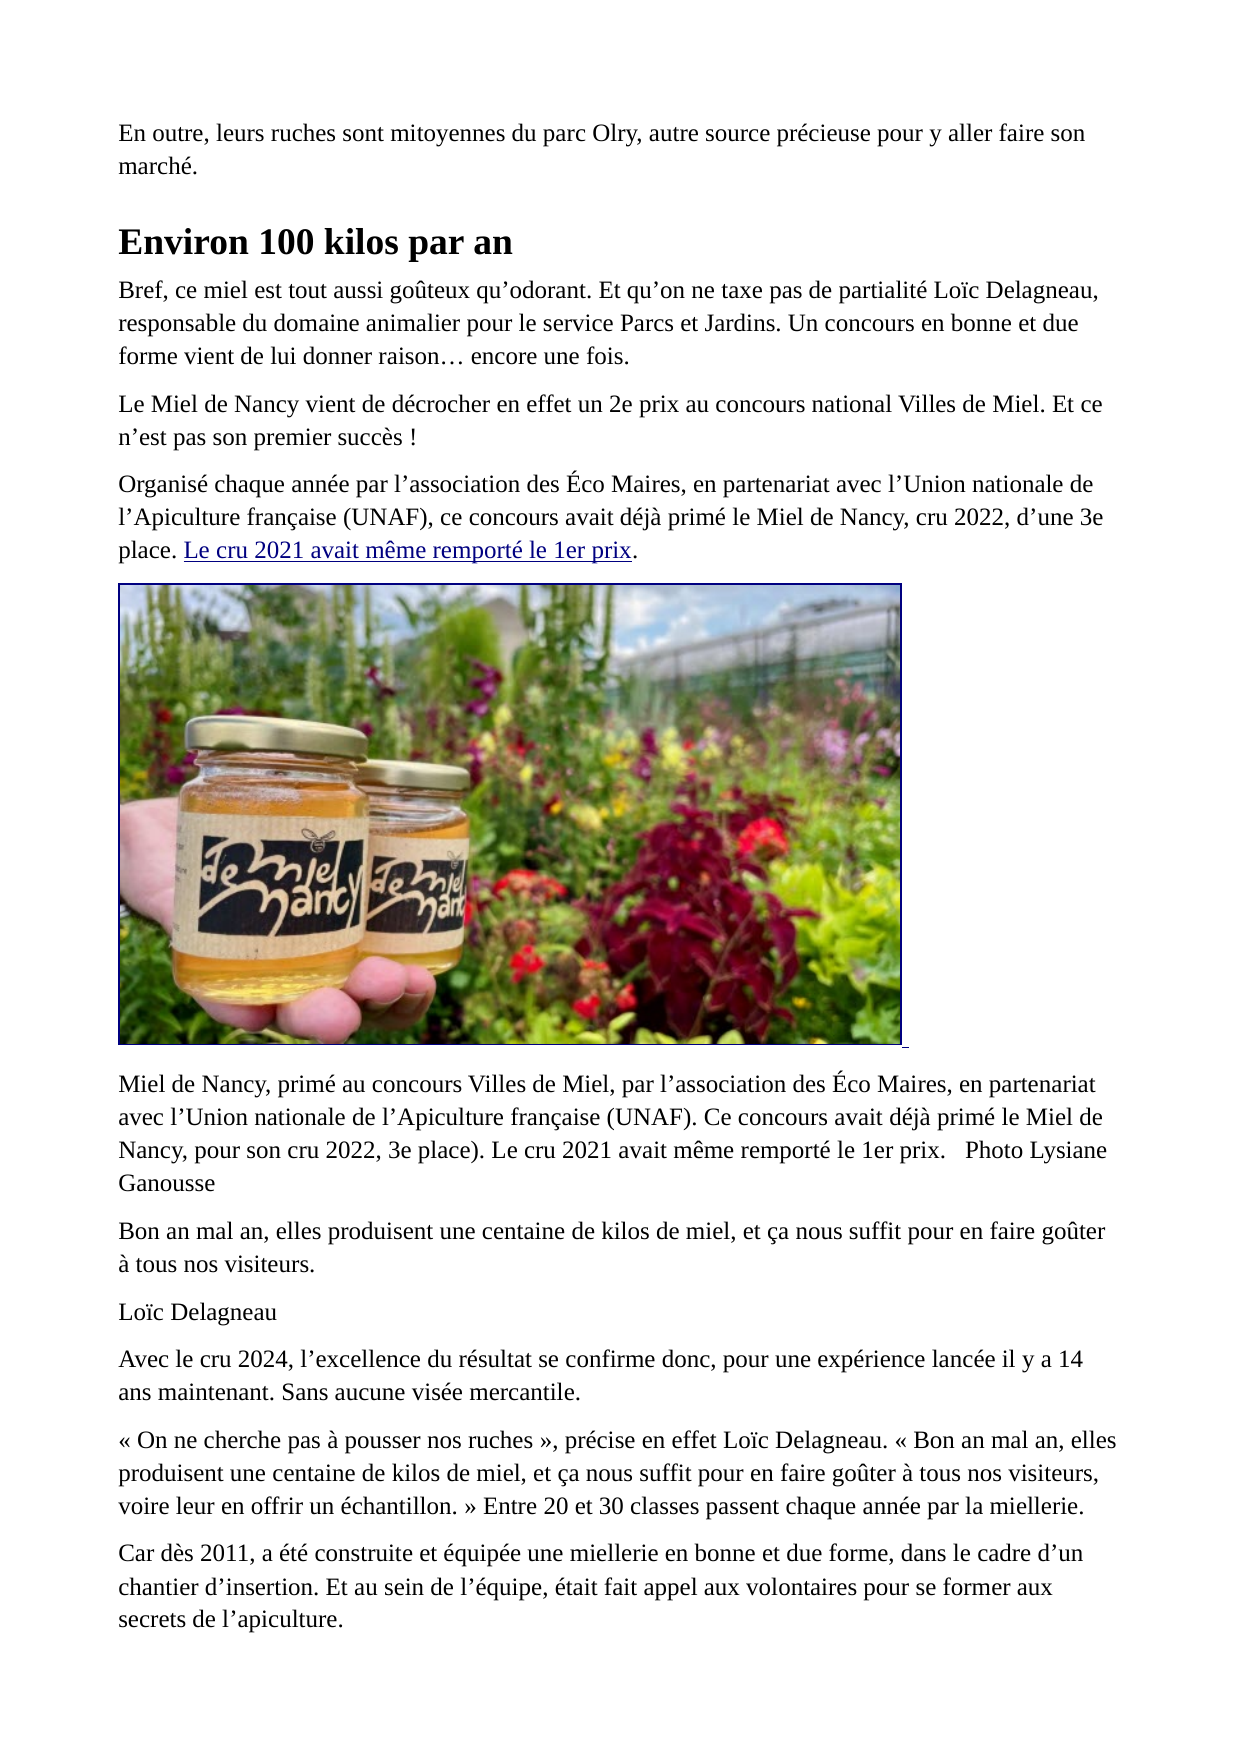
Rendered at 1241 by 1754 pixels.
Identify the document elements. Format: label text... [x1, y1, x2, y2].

text « On ne cherche pas à pousser nos ruches », précise en effet Loïc Delagneau. « Bon an mal an, elles produisent une centaine de kilos de miel, et ça nous suffit pour en faire goûter à tous nos visiteurs, voire leur en offrir un échantillon. » Entre 20 et 30 classes passent chaque année par la miellerie. [118, 1425, 1122, 1520]
text Bon an mal an, elles produisent une centaine de kilos de miel, et ça nous suffit pour en faire goûter à tous nos visiteurs. [118, 1216, 1122, 1278]
text Car dès 2011, a été construite et équipée une miellerie en bonne et due forme, dans le cadre d’un chantier d’insertion. Et au sein de l’équipe, était fait appel aux volontaires pour se former aux secrets de l’apiculture. [118, 1538, 1122, 1633]
text Miel de Nancy, primé au concours Villes de Miel, par l’association des Éco Maires, en partenariat avec l’Union nationale de l’Apiculture française (UNAF). Ce concours avait déjà primé le Miel de Nancy, pour son cru 2022, 3e place). Le cru 2021 avait même remporté le 1er prix. Photo Lysiane Ganousse [118, 1069, 1122, 1197]
subtitle Environ 100 kilos par an [118, 219, 1122, 263]
text Le Miel de Nancy vient de décrocher en effet un 2e prix au concours national Villes de Miel. Et ce n’est pas son premier succès ! [118, 389, 1122, 451]
text Organisé chaque année par l’association des Éco Maires, en partenariat avec l’Union nationale de l’Apiculture française (UNAF), ce concours avait déjà primé le Miel de Nancy, cru 2022, d’une 3e place. Le cru 2021 avait même remporté le 1er prix. [118, 469, 1122, 564]
text Loïc Delagneau [118, 1297, 1122, 1325]
text En outre, leurs ruches sont mitoyennes du parc Olry, autre source précieuse pour y aller faire son marché. [118, 118, 1122, 180]
text Avec le cru 2024, l’excellence du résultat se confirme donc, pour une expérience lancée il y a 14 ans maintenant. Sans aucune visée mercantile. [118, 1344, 1122, 1406]
picture [120, 585, 900, 1044]
text Bref, ce miel est tout aussi goûteux qu’odorant. Et qu’on ne taxe pas de partialité Loïc Delagneau, responsable du domaine animalier pour le service Parcs et Jardins. Un concours en bonne et due forme vient de lui donner raison… encore une fois. [118, 275, 1122, 370]
